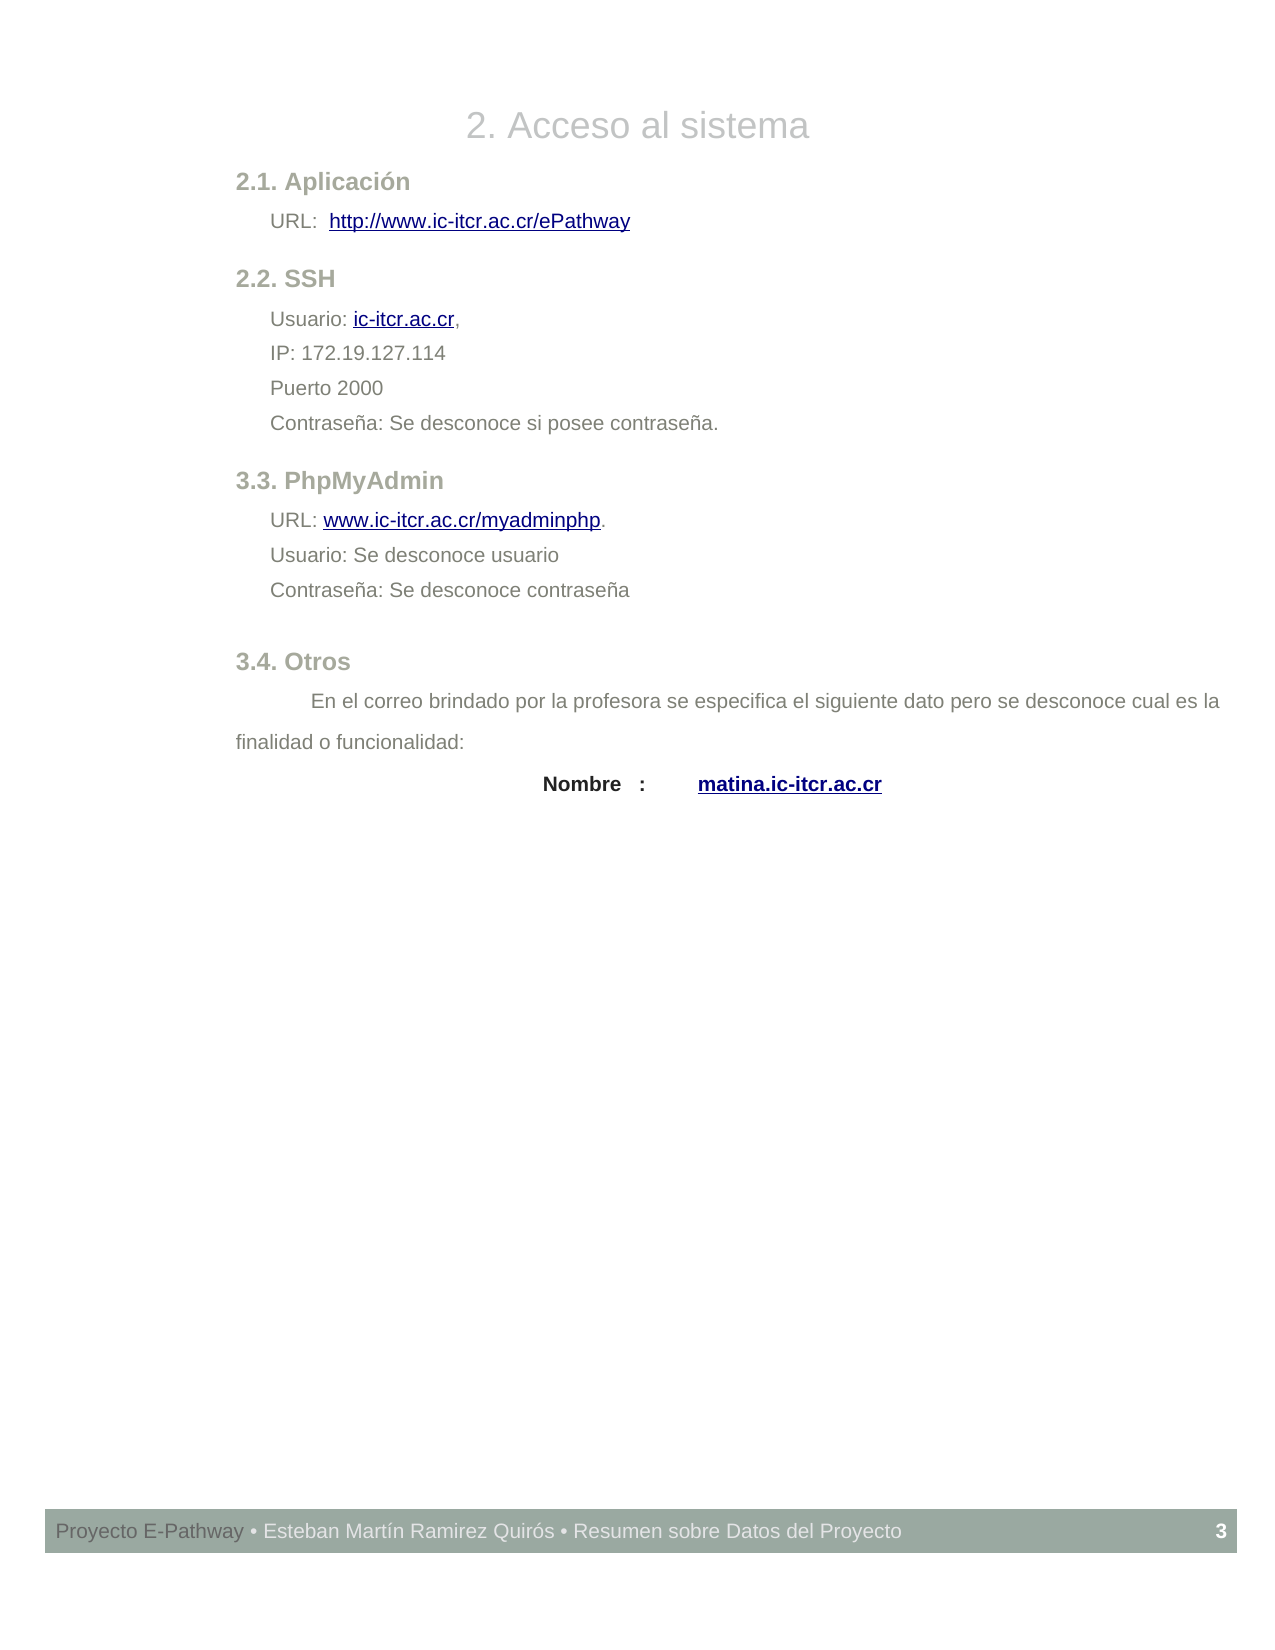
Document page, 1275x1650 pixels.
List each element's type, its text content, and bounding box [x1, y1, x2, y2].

text En el correo brindado por la profesora se especifica el siguiente dato pero se desconoce cual es la finalidad o funcionalidad: Nombre : matina.ic-itcr.ac.cr [236, 690, 1230, 797]
text Usuario: ic-itcr.ac.cr, [236, 307, 1230, 330]
subtitle 2.1. Aplicación [236, 168, 1230, 196]
text URL: http://www.ic-itcr.ac.cr/ePathway [236, 209, 1230, 233]
subtitle 2.2. SSH [236, 265, 1230, 293]
text Contraseña: Se desconoce contraseña [236, 578, 1230, 602]
text Usuario: Se desconoce usuario [236, 544, 1230, 567]
subtitle 2. Acceso al sistema [45, 105, 1230, 147]
text URL: www.ic-itcr.ac.cr/myadminphp. [236, 509, 1230, 532]
text Contraseña: Se desconoce si posee contraseña. [236, 411, 1230, 435]
text 3.4. Otros [236, 648, 1230, 676]
text IP: 172.19.127.114 [236, 342, 1230, 365]
text Puerto 2000 [236, 377, 1230, 400]
subtitle 3.3. PhpMyAdmin [236, 467, 1230, 495]
